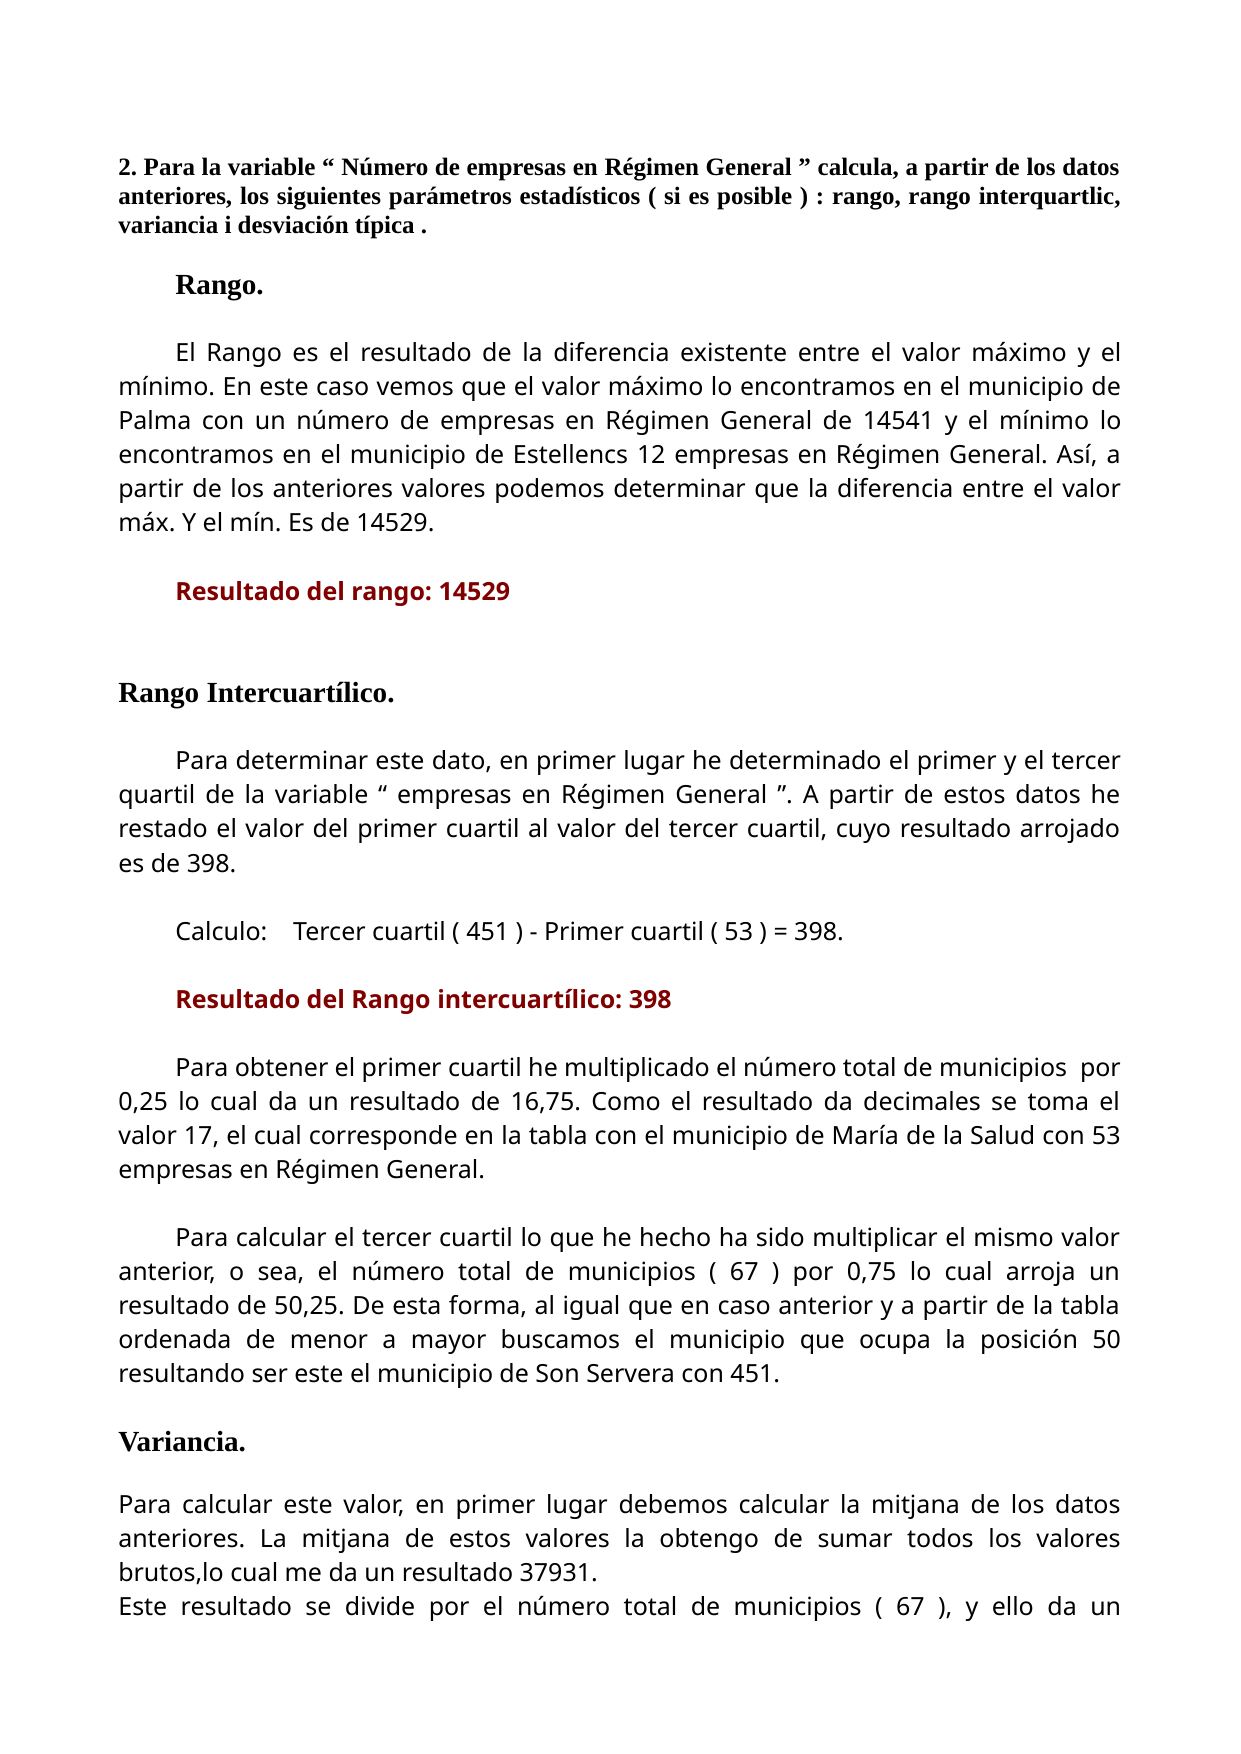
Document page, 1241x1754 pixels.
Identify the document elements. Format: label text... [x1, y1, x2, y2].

text Resultado del rango: 14529 [118, 573, 1122, 607]
text Para calcular el tercer cuartil lo que he hecho ha sido multiplicar el mismo valor anterior, o sea, el número total de municipios ( 67 ) por 0,75 lo cual arroja un resultado de 50,25. De esta forma, al igual que en caso anterior y a partir de la tabla ordenada de menor a mayor buscamos el municipio que ocupa la posición 50 resultando ser este el municipio de Son Servera con 451. [118, 1220, 1122, 1390]
list 2. Para la variable “ Número de empresas en Régimen General ” calcula, a partir de los datos anteriores, los siguientes parámetros estadísticos ( si es posible ) : rango, rango interquartlic, variancia i desviación típica . [118, 152, 1122, 238]
text Para determinar este dato, en primer lugar he determinado el primer y el tercer quartil de la variable “ empresas en Régimen General ”. A partir de estos datos he restado el valor del primer cuartil al valor del tercer cuartil, cuyo resultado arrojado es de 398. [118, 743, 1122, 879]
text El Rango es el resultado de la diferencia existente entre el valor máximo y el mínimo. En este caso vemos que el valor máximo lo encontramos en el municipio de Palma con un número de empresas en Régimen General de 14541 y el mínimo lo encontramos en el municipio de Estellencs 12 empresas en Régimen General. Así, a partir de los anteriores valores podemos determinar que la diferencia entre el valor máx. Y el mín. Es de 14529. [118, 335, 1122, 539]
text Para obtener el primer cuartil he multiplicado el número total de municipios por 0,25 lo cual da un resultado de 16,75. Como el resultado da decimales se toma el valor 17, el cual corresponde en la tabla con el municipio de María de la Salud con 53 empresas en Régimen General. [118, 1049, 1122, 1186]
text Calculo: Tercer cuartil ( 451 ) - Primer cuartil ( 53 ) = 398. [118, 913, 1122, 947]
list Para calcular este valor, en primer lugar debemos calcular la mitjana de los datos anteriores. La mitjana de estos valores la obtengo de sumar todos los valores brutos,lo cual me da un resultado 37931. [118, 1487, 1122, 1589]
list Rango Intercuartílico. [118, 675, 1122, 709]
list Este resultado se divide por el número total de municipios ( 67 ), y ello da un [118, 1589, 1122, 1623]
text Resultado del Rango intercuartílico: 398 [118, 981, 1122, 1016]
list Variancia. [118, 1424, 1122, 1458]
text Rango. [118, 267, 1122, 301]
